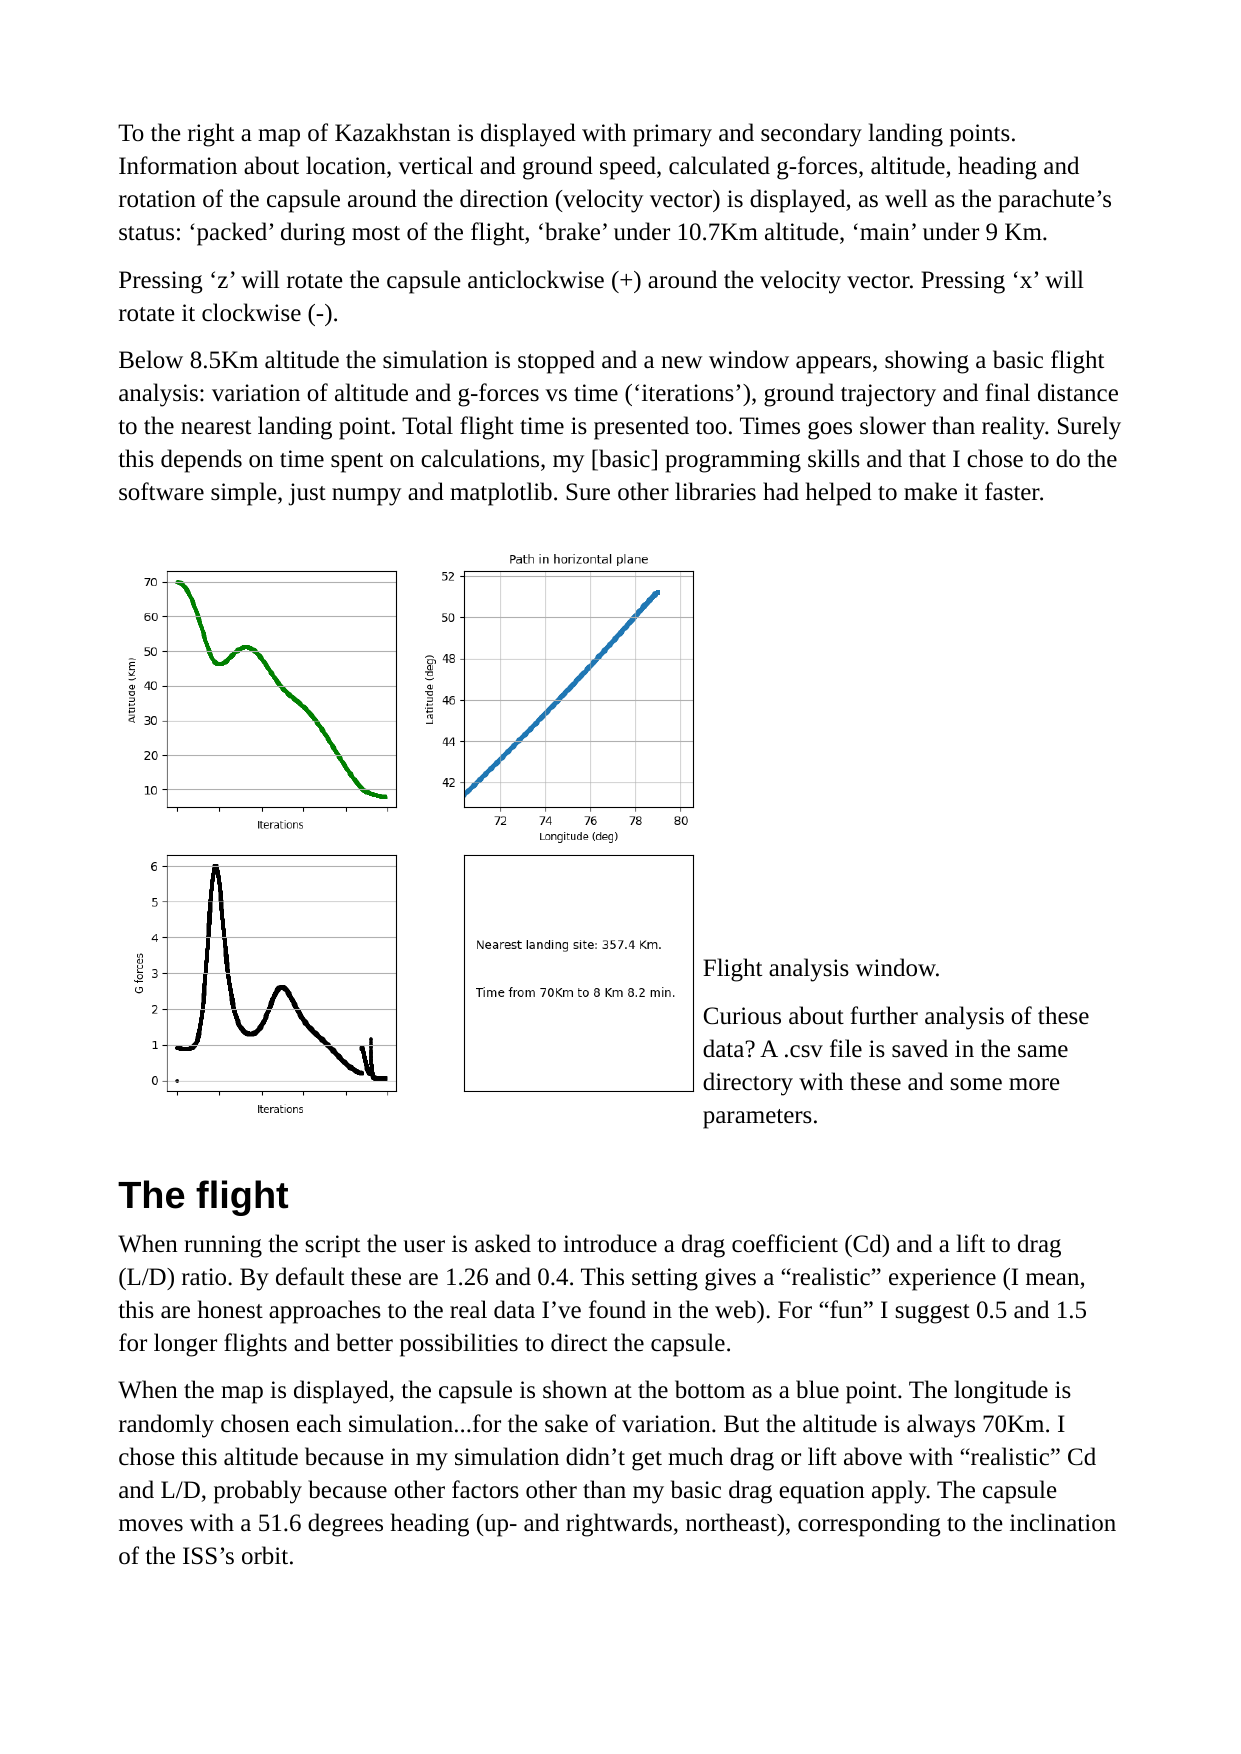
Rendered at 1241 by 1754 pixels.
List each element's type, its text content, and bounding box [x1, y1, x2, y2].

text Flight analysis window. [703, 953, 1122, 982]
text Below 8.5Km altitude the simulation is stopped and a new window appears, showing a basic flight analysis: variation of altitude and g-forces vs time (‘iterations’), ground trajectory and final distance to the nearest landing point. Total flight time is presented too. Times goes slower than reality. Surely this depends on time spent on calculations, my [basic] programming skills and that I chose to do the software simple, just numpy and matplotlib. Sure other libraries had helped to make it faster. [118, 345, 1122, 506]
subtitle The flight [118, 1173, 1122, 1216]
picture [128, 552, 703, 1121]
text To the right a map of Kazakhstan is displayed with primary and secondary landing points. Information about location, vertical and ground speed, calculated g-forces, altitude, heading and rotation of the capsule around the direction (velocity vector) is displayed, as well as the parachute’s status: ‘packed’ during most of the flight, ‘brake’ under 10.7Km altitude, ‘main’ under 9 Km. [118, 118, 1122, 246]
text Curious about further analysis of these data? A .csv file is saved in the same directory with these and some more parameters. [118, 1001, 1122, 1129]
text When running the script the user is asked to introduce a drag coefficient (Cd) and a lift to drag (L/D) ratio. By default these are 1.26 and 0.4. This setting gives a “realistic” experience (I mean, this are honest approaches to the real data I’ve found in the web). For “fun” I suggest 0.5 and 1.5 for longer flights and better possibilities to direct the capsule. [118, 1229, 1122, 1357]
text When the map is displayed, the capsule is shown at the bottom as a blue point. The longitude is randomly chosen each simulation...for the sake of variation. But the altitude is always 70Km. I chose this altitude because in my simulation didn’t get much drag or lift above with “realistic” Cd and L/D, probably because other factors other than my basic drag equation apply. The capsule moves with a 51.6 degrees heading (up- and rightwards, northeast), corresponding to the inclination of the ISS’s orbit. [118, 1376, 1122, 1569]
text Pressing ‘z’ will rotate the capsule anticlockwise (+) around the velocity vector. Pressing ‘x’ will rotate it clockwise (-). [118, 265, 1122, 327]
